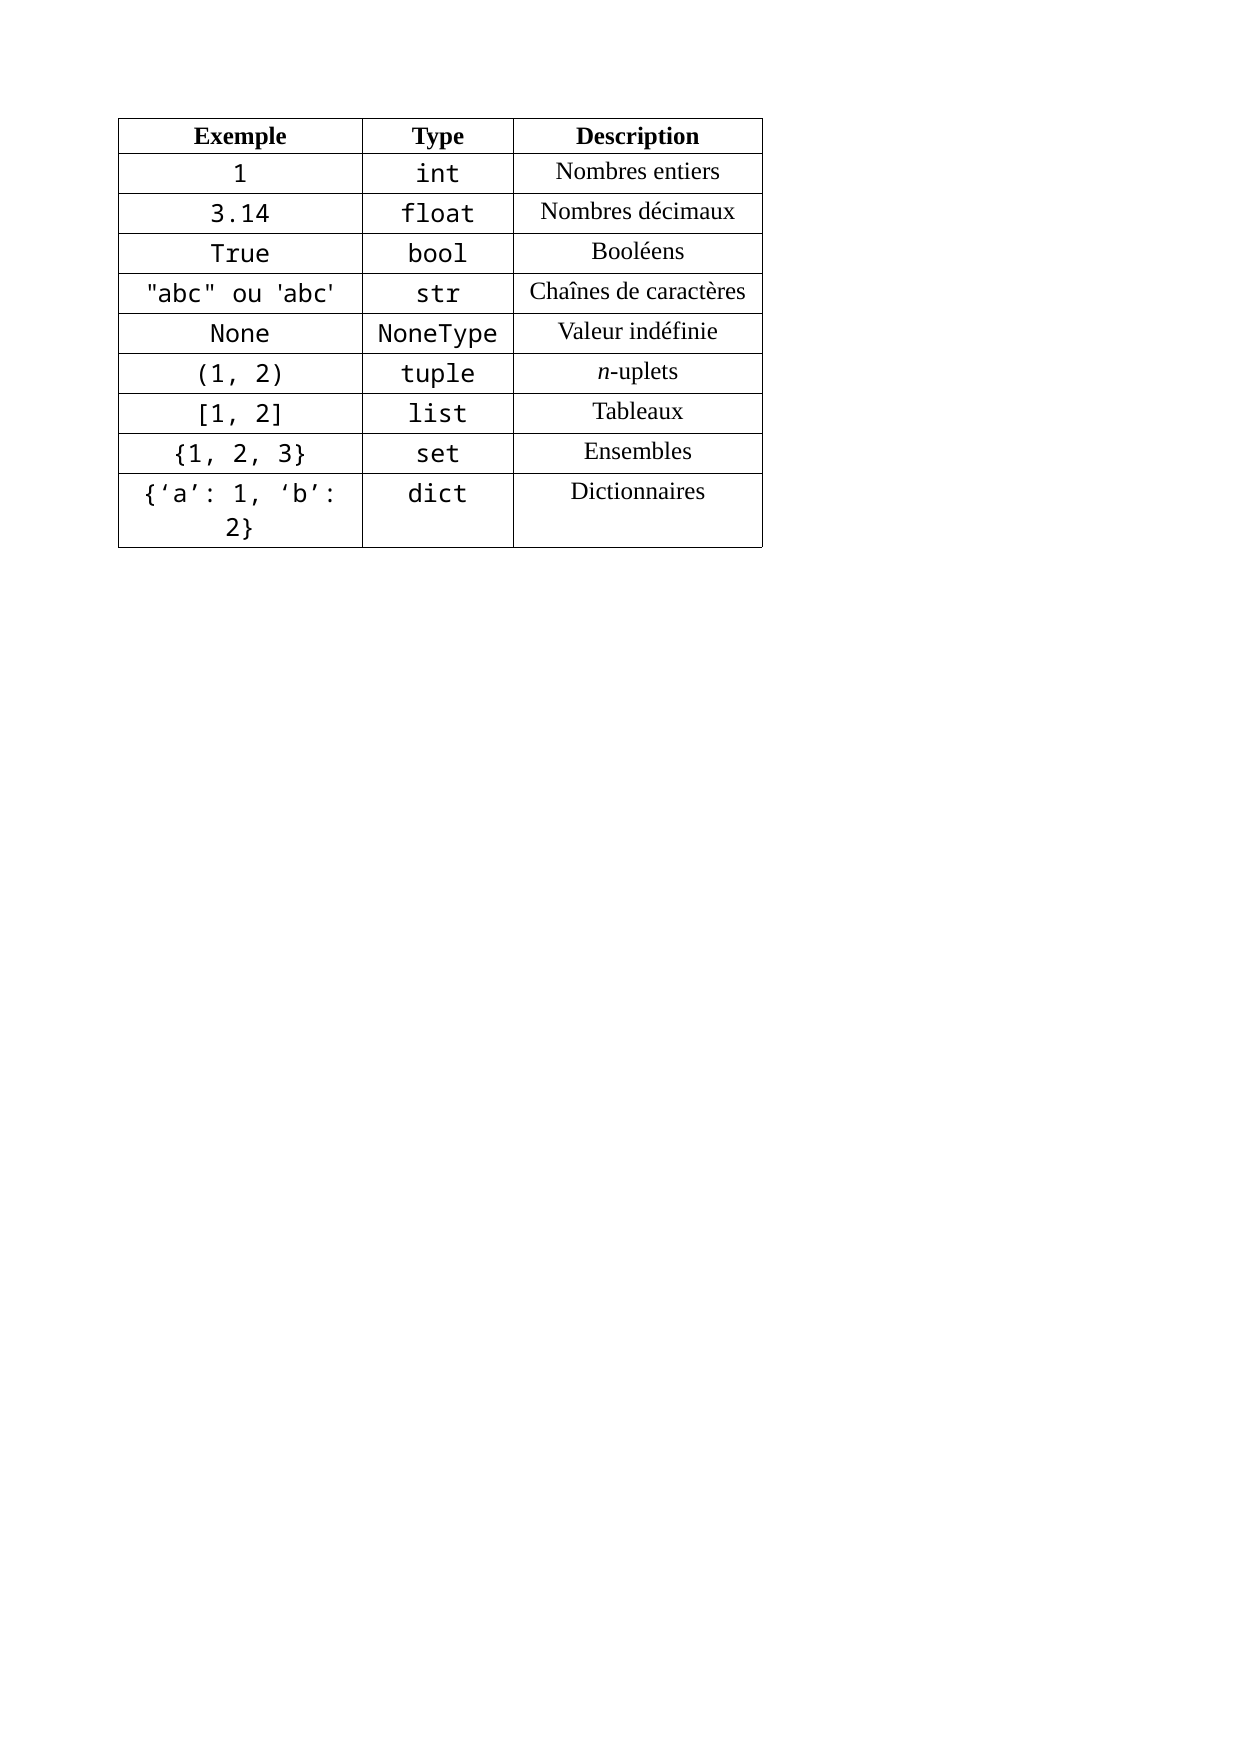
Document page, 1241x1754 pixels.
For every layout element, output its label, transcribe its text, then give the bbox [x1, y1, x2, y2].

table_header Type [363, 119, 513, 153]
table_cell 3.14 [119, 194, 362, 233]
table_cell int [363, 154, 513, 193]
table_cell {1, 2, 3} [119, 434, 362, 473]
table_cell Valeur indéfinie [514, 314, 762, 353]
table_cell Nombres décimaux [514, 194, 762, 233]
table_cell Booléens [514, 234, 762, 273]
table_cell dict [363, 474, 513, 547]
table_cell Dictionnaires [514, 474, 762, 547]
table_cell 1 [119, 154, 362, 193]
table_cell float [363, 194, 513, 233]
table_header Description [514, 119, 762, 153]
table_cell "abc" ou 'abc' [119, 274, 362, 313]
table_cell Chaînes de caractères [514, 274, 762, 313]
table_header Exemple [119, 119, 362, 153]
table_cell list [363, 394, 513, 433]
table_cell {‘a’: 1, ‘b’: 2} [119, 474, 362, 547]
table_cell NoneType [363, 314, 513, 353]
table_cell bool [363, 234, 513, 273]
table_cell set [363, 434, 513, 473]
table_cell True [119, 234, 362, 273]
table_cell Ensembles [514, 434, 762, 473]
table_cell str [363, 274, 513, 313]
table_cell tuple [363, 354, 513, 393]
table_cell [1, 2] [119, 394, 362, 433]
table_cell None [119, 314, 362, 353]
table_cell Tableaux [514, 394, 762, 433]
table_cell Nombres entiers [514, 154, 762, 193]
table_cell (1, 2) [119, 354, 362, 393]
table_cell n-uplets [514, 354, 762, 393]
